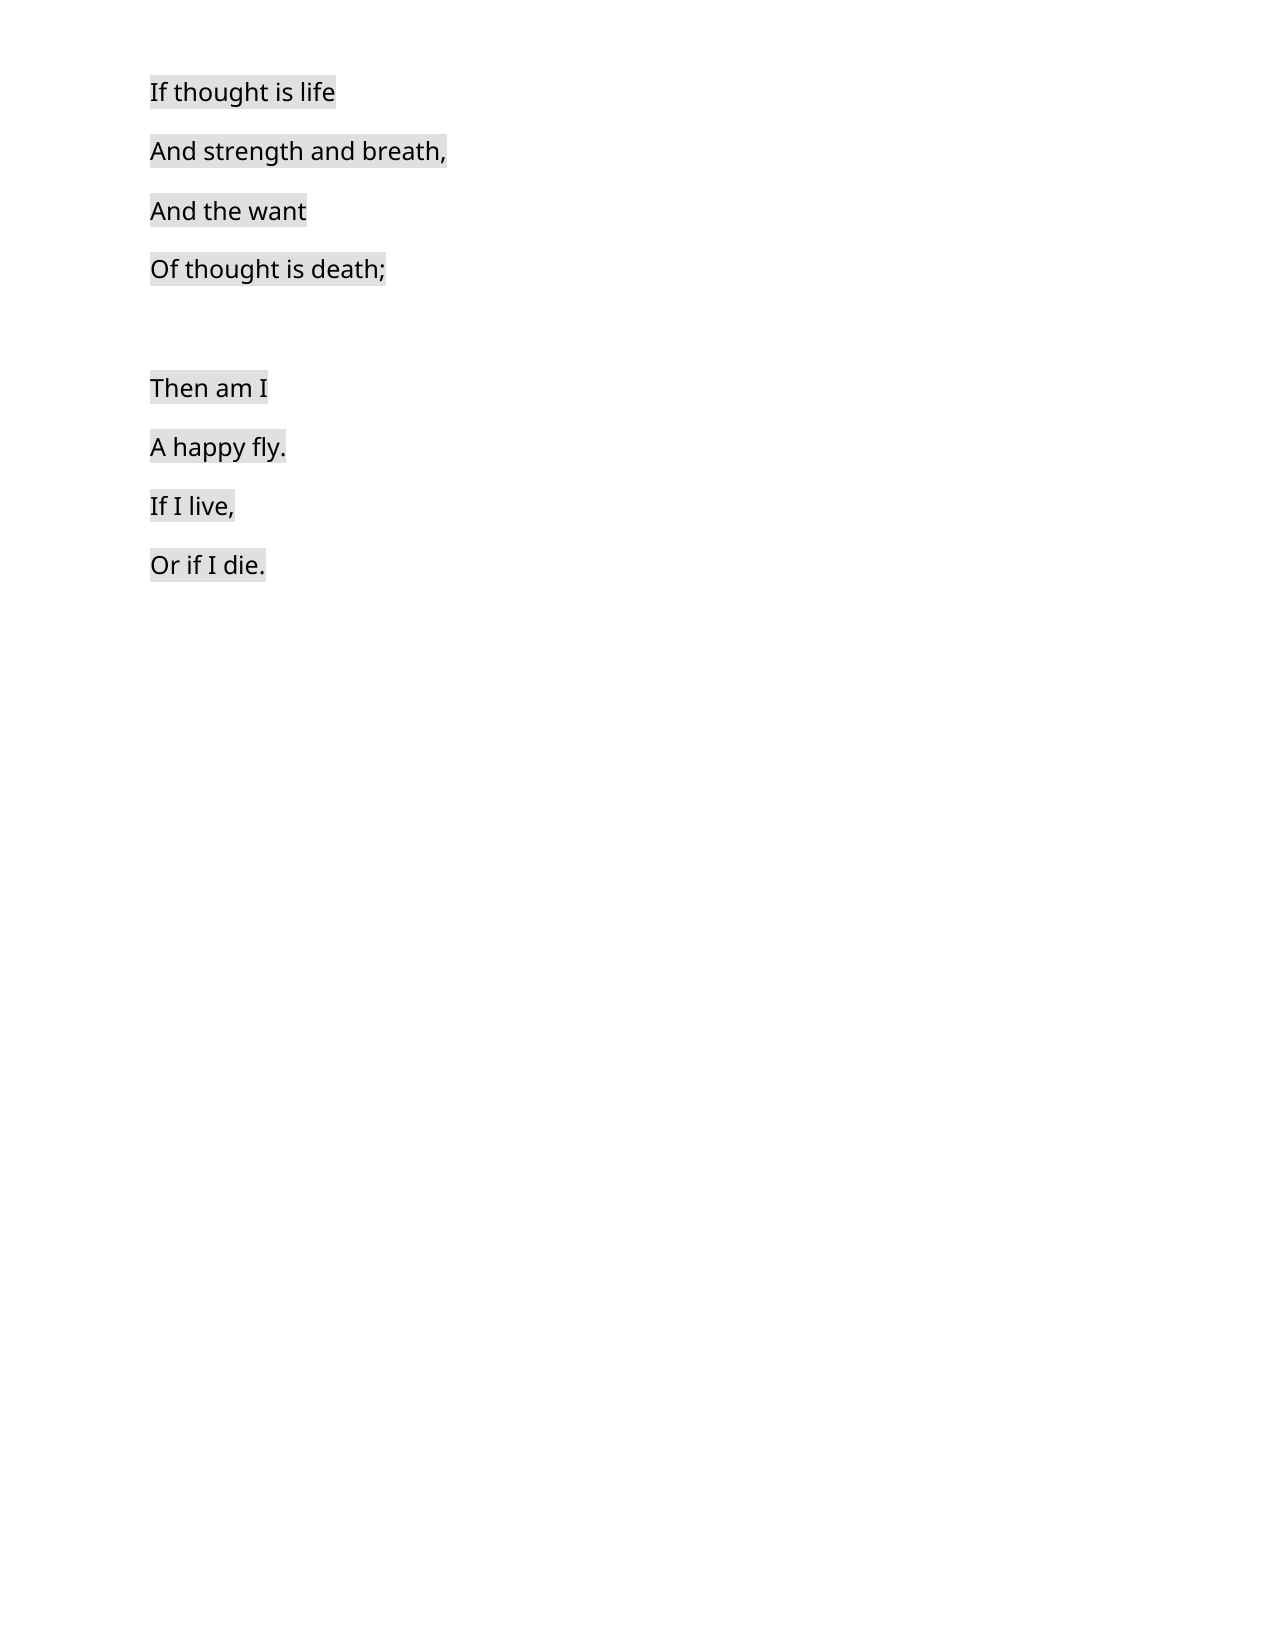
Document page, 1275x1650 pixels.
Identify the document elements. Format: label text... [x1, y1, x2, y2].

text If thought is life [150, 75, 1125, 109]
text Of thought is death; [150, 252, 1125, 286]
text If I live, [150, 488, 1125, 522]
text And the want [150, 193, 1125, 227]
text Then am I [150, 370, 1125, 404]
text A happy fly. [150, 429, 1125, 463]
text Or if I die. [150, 547, 1125, 582]
text And strength and breath, [150, 134, 1125, 168]
